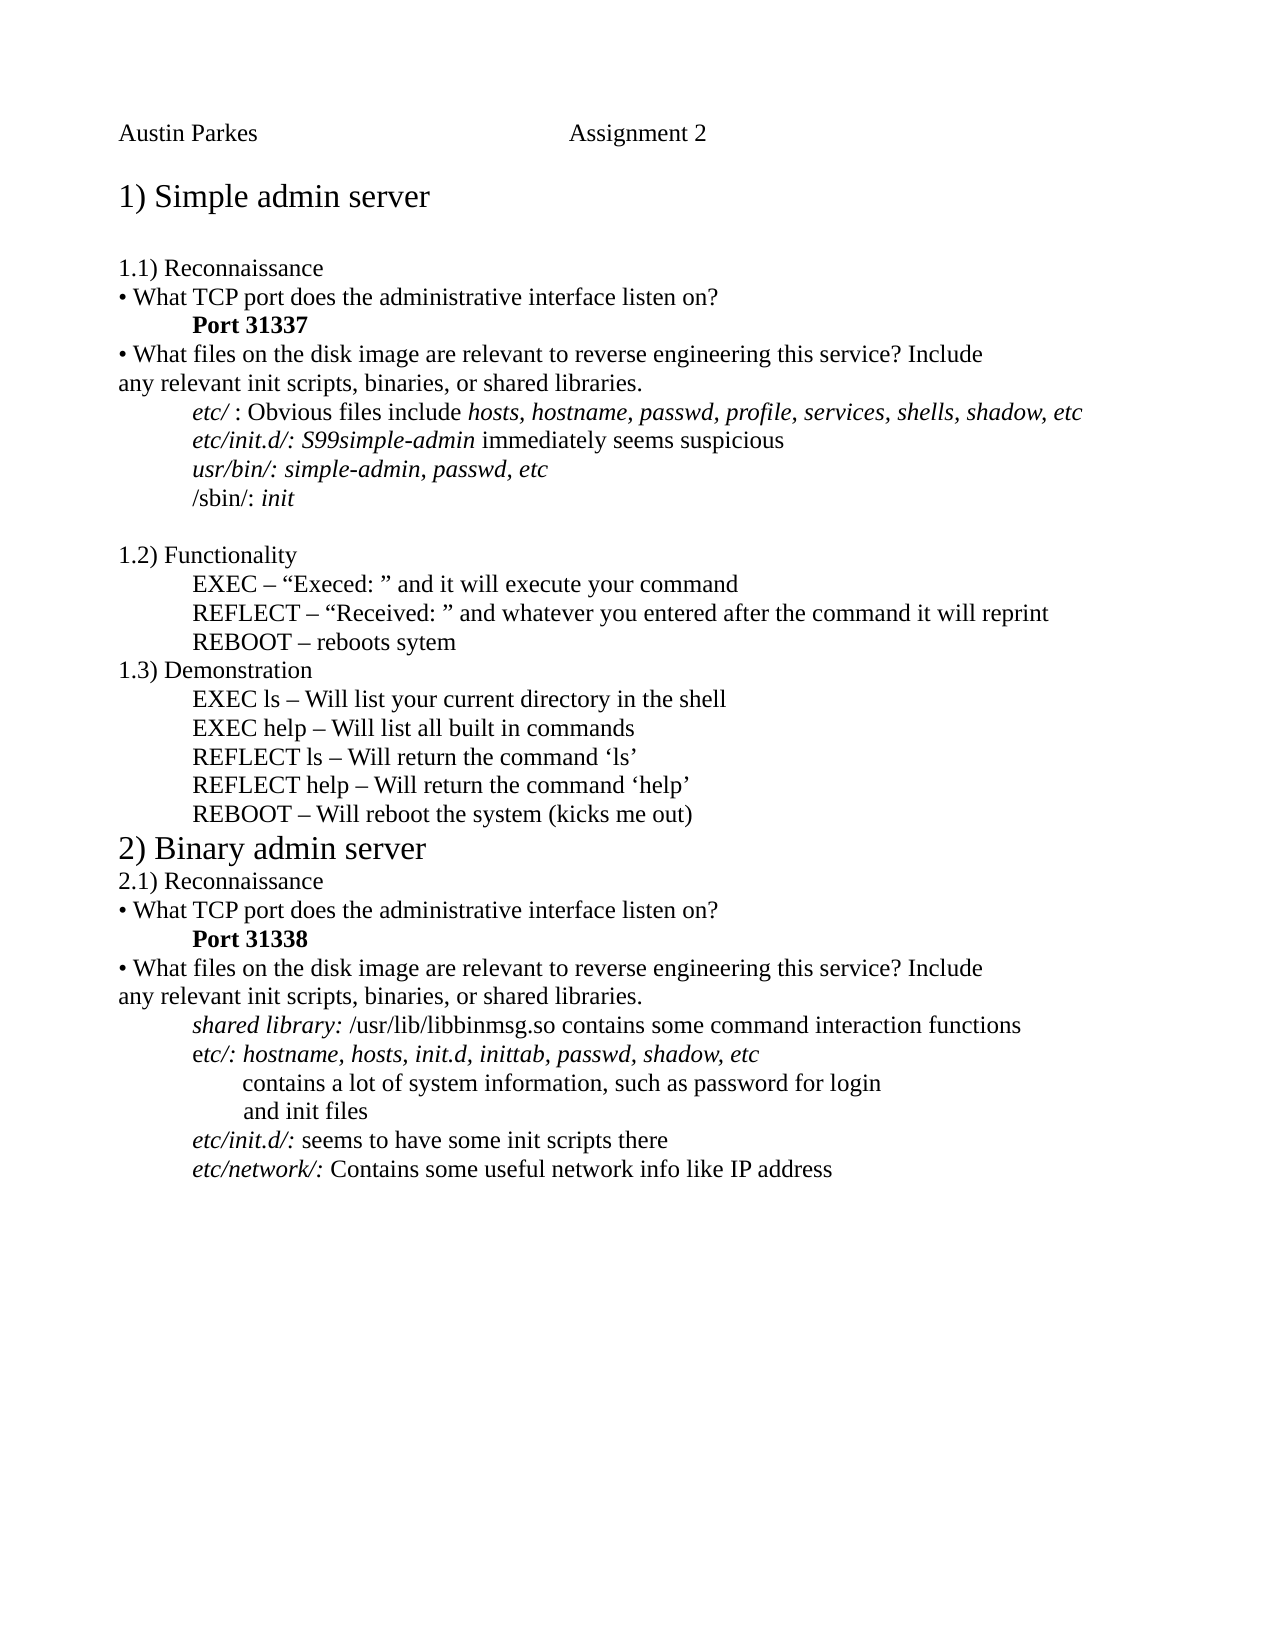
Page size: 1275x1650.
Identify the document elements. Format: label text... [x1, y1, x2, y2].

text EXEC help – Will list all built in commands [118, 713, 1157, 742]
text 1.1) Reconnaissance [118, 253, 1157, 282]
text • What TCP port does the administrative interface listen on? [118, 282, 1157, 311]
text etc/init.d/: S99simple-admin immediately seems suspicious [118, 426, 1157, 454]
text Port 31337 [118, 311, 1157, 339]
text contains a lot of system information, such as password for login [118, 1068, 1157, 1096]
text REFLECT – “Received: ” and whatever you entered after the command it will reprint [118, 598, 1157, 627]
text • What files on the disk image are relevant to reverse engineering this service? Include [118, 953, 1157, 981]
text EXEC – “Execed: ” and it will execute your command [118, 569, 1157, 598]
text Port 31338 [118, 924, 1157, 953]
text EXEC ls – Will list your current directory in the shell [118, 684, 1157, 713]
text • What TCP port does the administrative interface listen on? [118, 895, 1157, 924]
text REBOOT – Will reboot the system (kicks me out) [118, 799, 1157, 828]
text 1.2) Functionality [118, 541, 1157, 569]
text etc/ : Obvious files include hosts, hostname, passwd, profile, services, shells, shadow, etc [118, 397, 1157, 426]
text REFLECT ls – Will return the command ‘ls’ [118, 742, 1157, 771]
text REBOOT – reboots sytem [118, 627, 1157, 656]
text • What files on the disk image are relevant to reverse engineering this service? Include [118, 339, 1157, 368]
text etc/: hostname, hosts, init.d, inittab, passwd, shadow, etc [118, 1039, 1157, 1068]
text any relevant init scripts, binaries, or shared libraries. [118, 368, 1157, 397]
text /sbin/: init [118, 483, 1157, 512]
text and init files [118, 1096, 1157, 1125]
text usr/bin/: simple-admin, passwd, etc [118, 454, 1157, 483]
text REFLECT help – Will return the command ‘help’ [118, 771, 1157, 799]
text 2) Binary admin server [118, 828, 1157, 866]
text any relevant init scripts, binaries, or shared libraries. [118, 981, 1157, 1010]
text etc/network/: Contains some useful network info like IP address [118, 1154, 1157, 1183]
text 1.3) Demonstration [118, 656, 1157, 684]
text 1) Simple admin server [118, 176, 1157, 215]
text shared library: /usr/lib/libbinmsg.so contains some command interaction functions [118, 1010, 1157, 1039]
text etc/init.d/: seems to have some init scripts there [118, 1125, 1157, 1154]
text 2.1) Reconnaissance [118, 866, 1157, 895]
